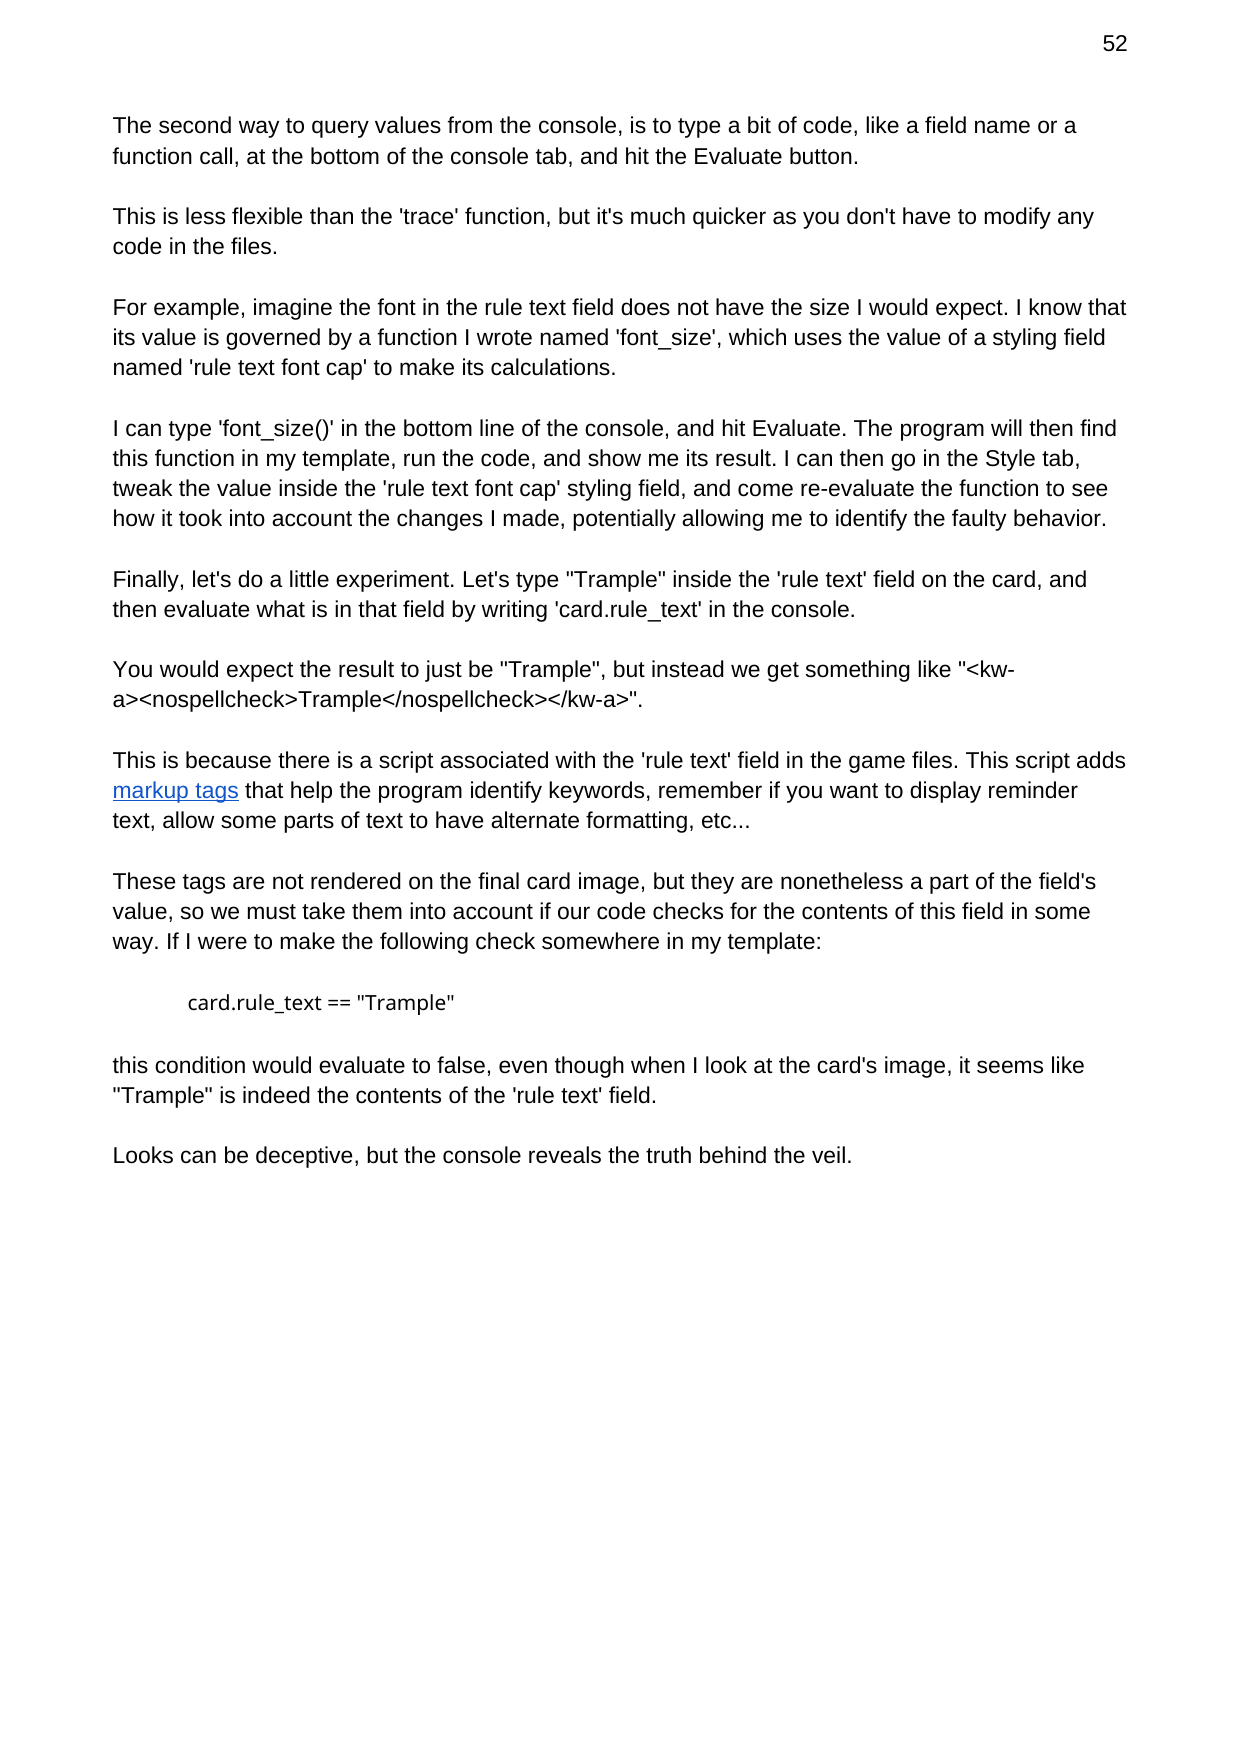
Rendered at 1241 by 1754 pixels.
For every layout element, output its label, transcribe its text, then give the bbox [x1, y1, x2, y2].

text The second way to query values from the console, is to type a bit of code, like a field name or a function call, at the bottom of the console tab, and hit the Evaluate button. [112, 112, 1128, 169]
text For example, imagine the font in the rule text field does not have the size I would expect. I know that its value is governed by a function I wrote named 'font_size', which uses the value of a styling field named 'rule text font cap' to make its calculations. [112, 294, 1128, 381]
text I can type 'font_size()' in the bottom line of the console, and hit Evaluate. The program will then find this function in my template, run the code, and show me its result. I can then go in the Style tab, tweak the value inside the 'rule text font cap' styling field, and come re-evaluate the function to see how it took into account the changes I made, potentially allowing me to identify the faulty behavior. [112, 414, 1128, 532]
text card.rule_text == "Trample" [112, 988, 1128, 1017]
text This is because there is a script associated with the 'rule text' field in the game files. This script adds markup tags that help the program identify keywords, remember if you want to display reminder text, allow some parts of text to have alternate formatting, etc... [112, 747, 1128, 834]
text Finally, let's do a little experiment. Let's type "Trample" inside the 'rule text' field on the card, and then evaluate what is in that field by writing 'card.rule_text' in the console. [112, 566, 1128, 622]
text These tags are not rendered on the final card image, but they are nonetheless a part of the field's value, so we must take them into account if our code checks for the contents of this field in some way. If I were to make the following check somewhere in my template: [112, 868, 1128, 954]
text Looks can be deceptive, but the console reveals the truth behind the veil. [112, 1142, 1128, 1169]
text You would expect the result to just be "Trample", but instead we get something like "<kw-a><nospellcheck>Trample</nospellcheck></kw-a>". [112, 656, 1128, 713]
text this condition would evaluate to false, even though when I look at the card's image, it seems like "Trample" is indeed the contents of the 'rule text' field. [112, 1052, 1128, 1108]
text This is less flexible than the 'trace' function, but it's much quicker as you don't have to modify any code in the files. [112, 203, 1128, 260]
